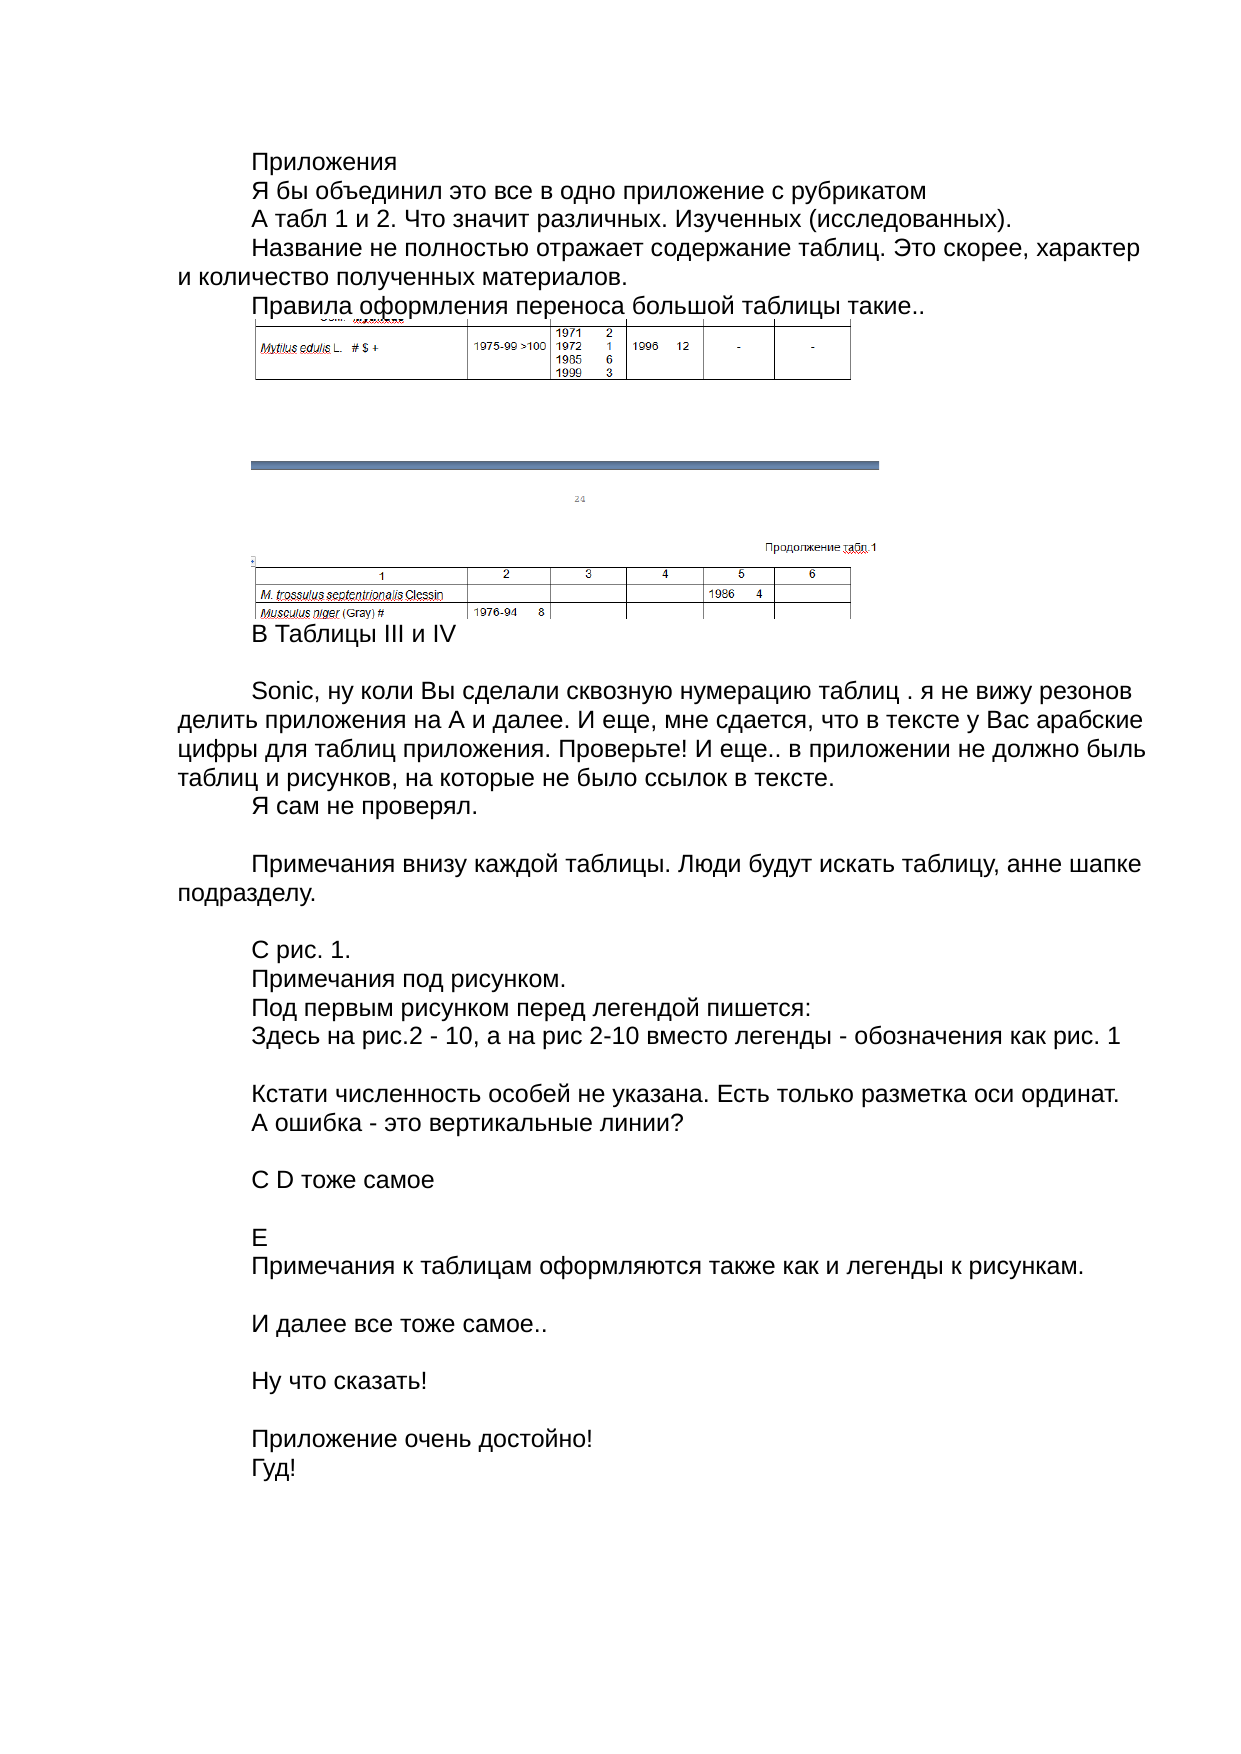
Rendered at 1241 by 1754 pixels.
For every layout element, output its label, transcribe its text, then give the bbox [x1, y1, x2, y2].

text А ошибка - это вертикальные линии? [177, 1108, 1152, 1136]
text С D тоже самое [177, 1165, 1152, 1194]
text В Таблицы III и IV [177, 619, 1152, 648]
text Гуд! [177, 1453, 1152, 1481]
text Под первым рисунком перед легендой пишется: [177, 993, 1152, 1021]
text Здесь на рис.2 - 10, а на рис 2-10 вместо легенды - обозначения как рис. 1 [177, 1021, 1152, 1050]
text Е [177, 1223, 1152, 1251]
text Примечания под рисунком. [177, 964, 1152, 993]
text С рис. 1. [177, 935, 1152, 964]
picture [251, 319, 880, 619]
text Приложения [177, 147, 1152, 176]
text А табл 1 и 2. Что значит различных. Изученных (исследованных). [177, 204, 1152, 233]
text Примечания внизу каждой таблицы. Люди будут искать таблицу, анне шапке подразделу. [177, 849, 1152, 906]
text Правила оформления переноса большой таблицы такие.. [177, 291, 1152, 319]
text И далее все тоже самое.. [177, 1309, 1152, 1338]
text Я бы объединил это все в одно приложение с рубрикатом [177, 176, 1152, 204]
text Ну что сказать! [177, 1366, 1152, 1395]
text Примечания к таблицам оформляются также как и легенды к рисункам. [177, 1251, 1152, 1280]
text Кстати численность особей не указана. Есть только разметка оси ординат. [177, 1079, 1152, 1108]
text Название не полностью отражает содержание таблиц. Это скорее, характер и количество полученных материалов. [177, 233, 1152, 291]
text Sonic, ну коли Вы сделали сквозную нумерацию таблиц . я не вижу резонов делить приложения на А и далее. И еще, мне сдается, что в тексте у Вас арабские цифры для таблиц приложения. Проверьте! И еще.. в приложении не должно быль таблиц и рисунков, на которые не было ссылок в тексте. [177, 676, 1152, 791]
text Приложение очень достойно! [177, 1424, 1152, 1453]
text Я сам не проверял. [177, 791, 1152, 820]
